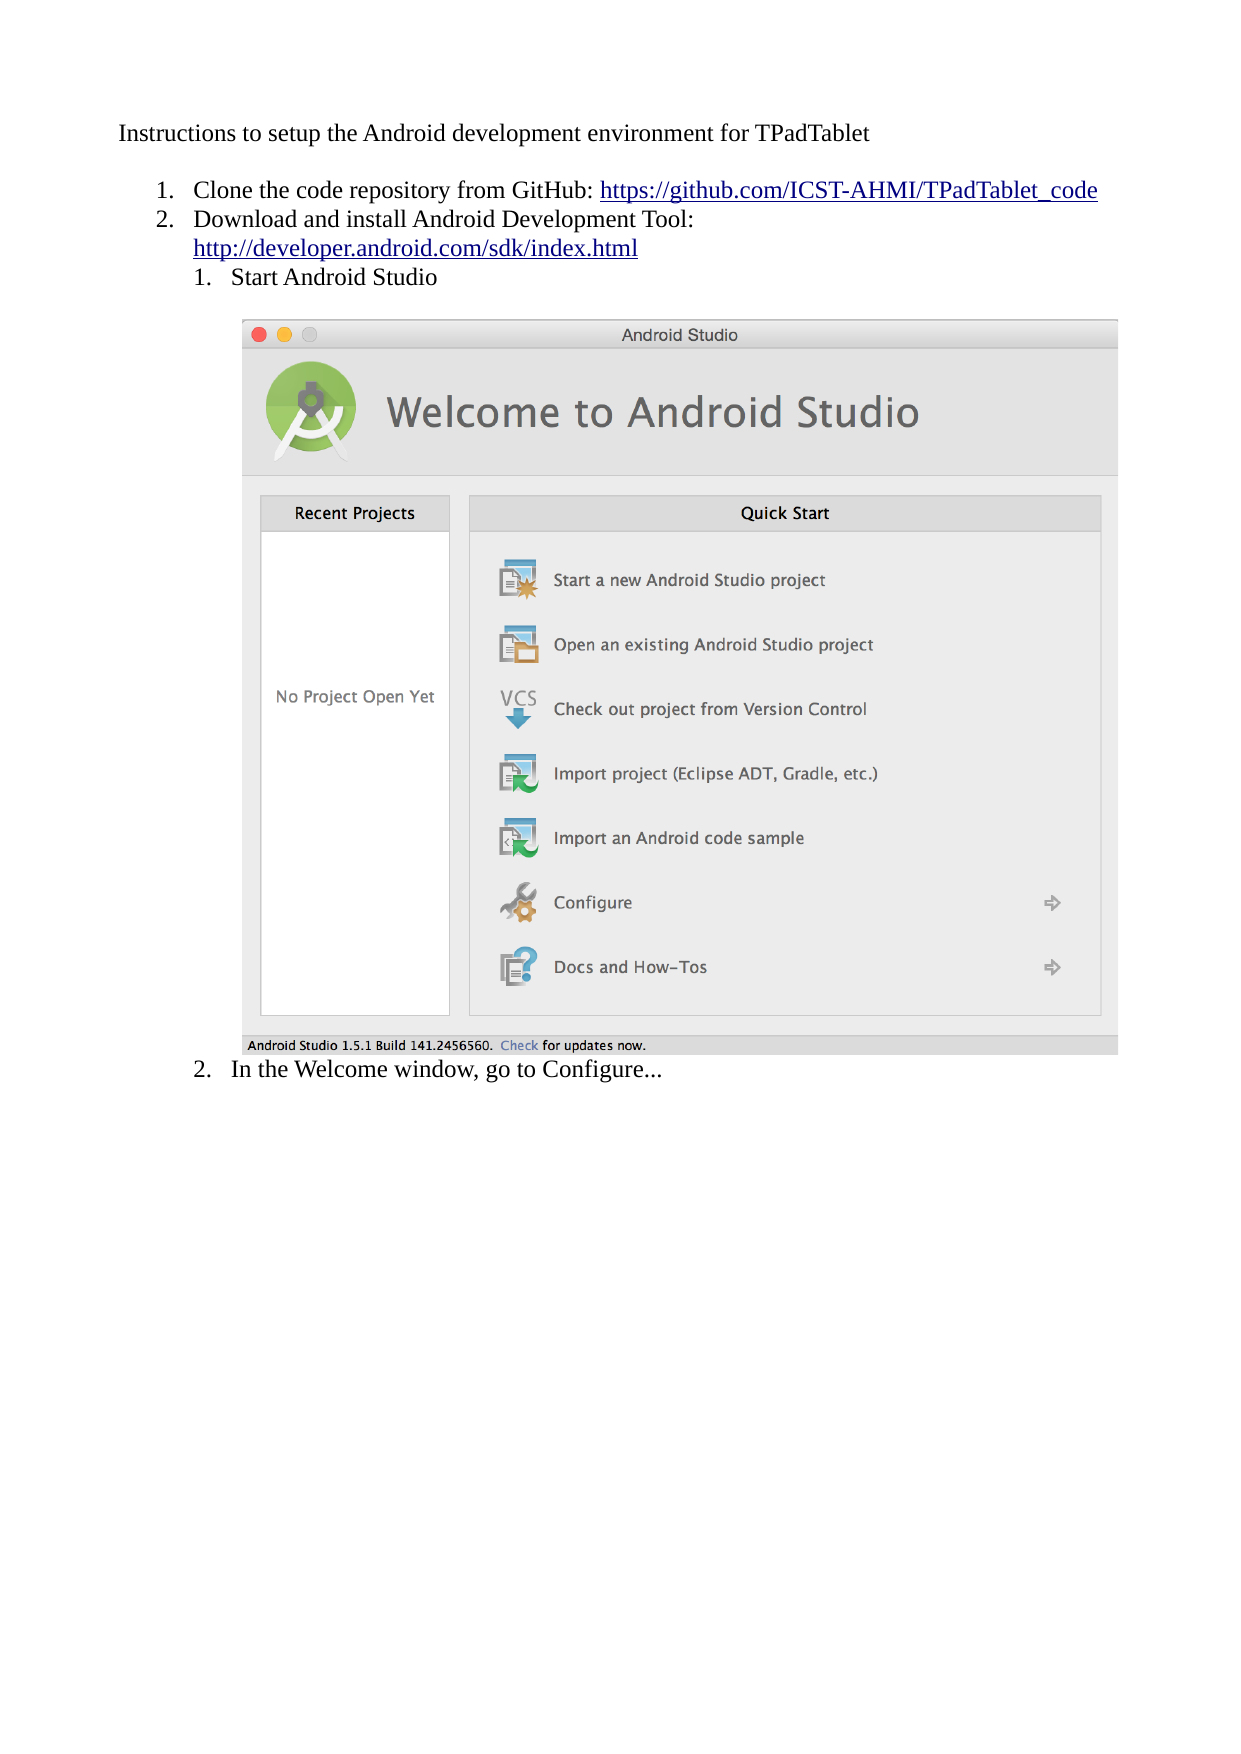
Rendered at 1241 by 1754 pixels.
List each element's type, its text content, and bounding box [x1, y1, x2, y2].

list In the Welcome window, go to Configure... [193, 1041, 1122, 1083]
list Download and install Android Development Tool: http://developer.android.com/sdk/index.html [156, 204, 1122, 262]
text Instructions to setup the Android development environment for TPadTablet [118, 118, 1122, 147]
list Start Android Studio [193, 262, 1122, 291]
list Clone the code repository from GitHub: https://github.com/ICST-AHMI/TPadTablet_code [156, 176, 1122, 204]
picture [242, 319, 1119, 1055]
